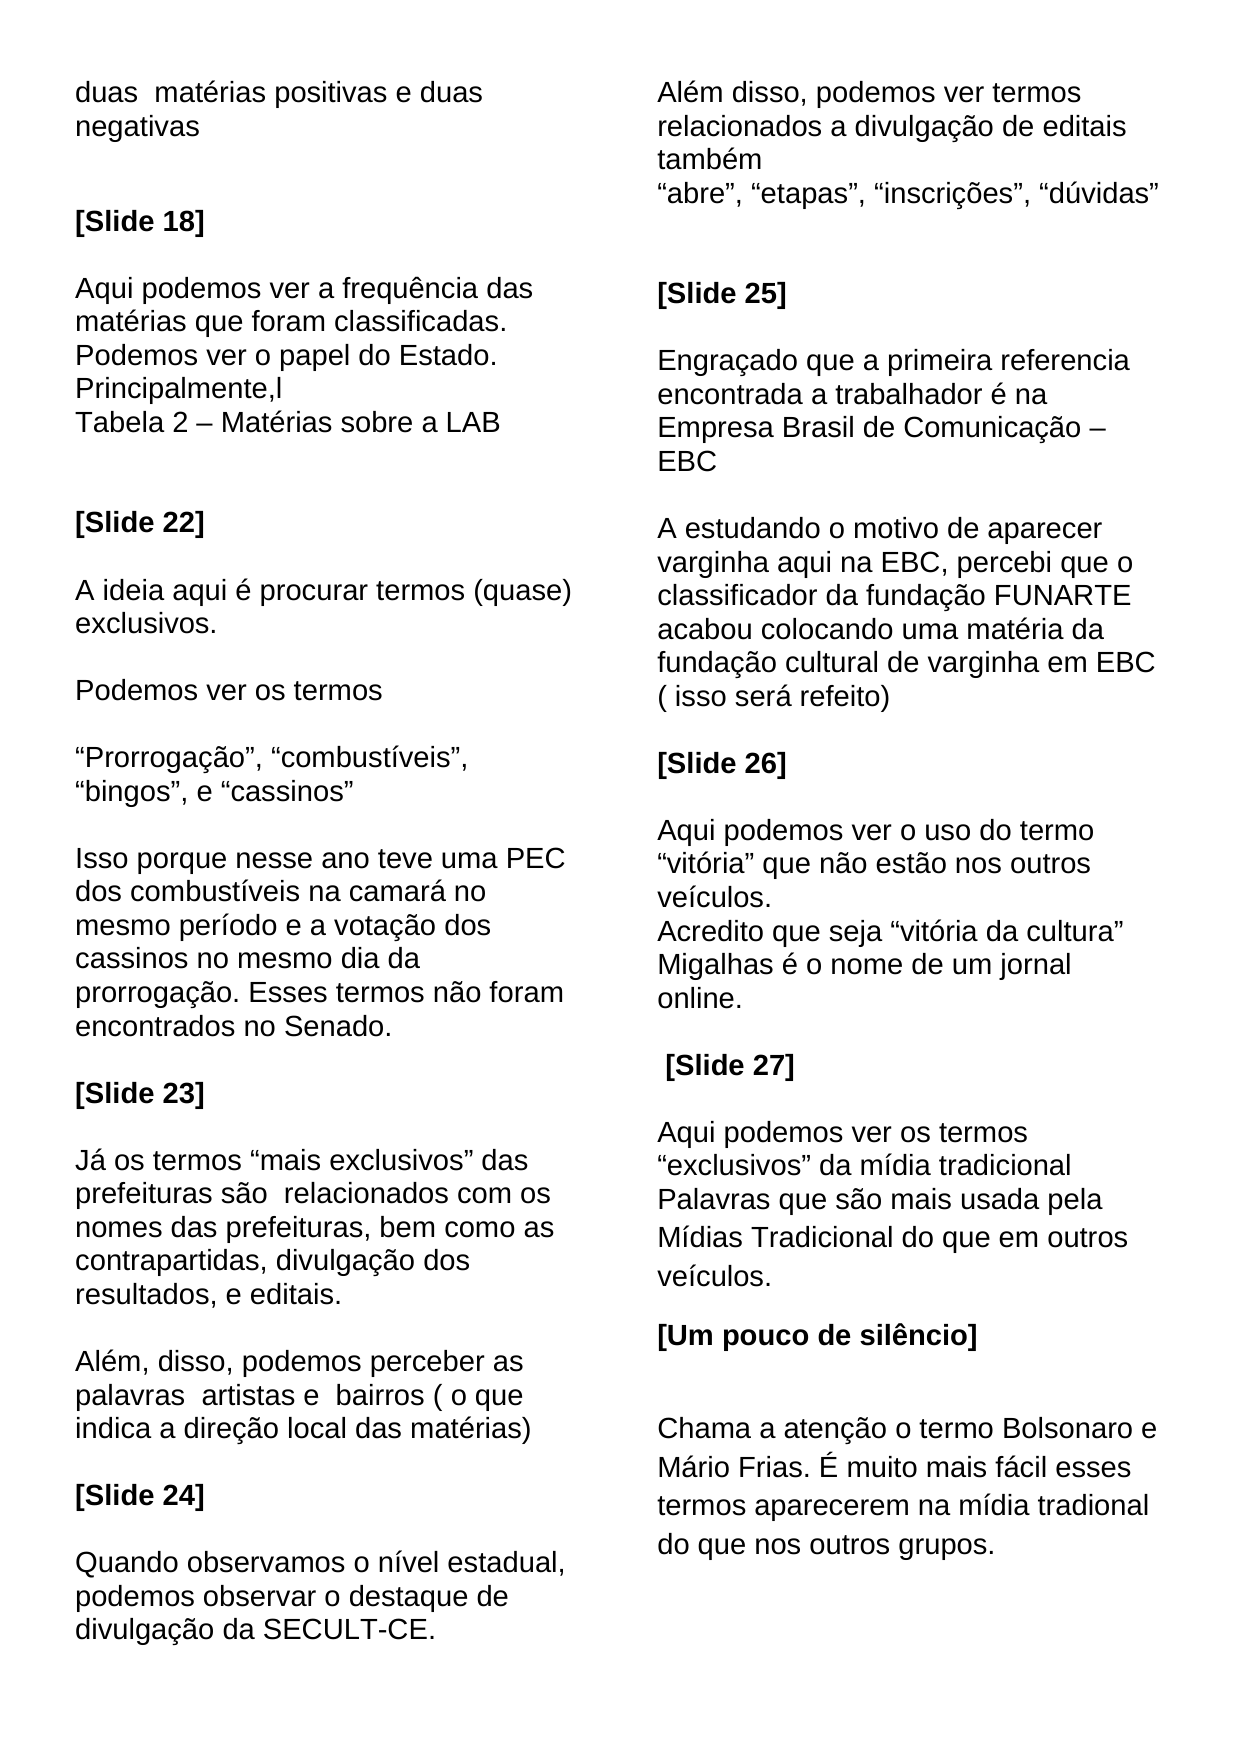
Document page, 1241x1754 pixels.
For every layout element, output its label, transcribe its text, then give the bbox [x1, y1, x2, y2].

text Chama a atenção o termo Bolsonaro e Mário Frias. É muito mais fácil esses termos aparecerem na mídia tradional do que nos outros grupos. [657, 1411, 1165, 1560]
text Podemos ver os termos [75, 673, 583, 707]
text [Slide 22] [75, 506, 583, 539]
text duas matérias positivas e duas negativas [75, 75, 583, 142]
text Quando observamos o nível estadual, podemos observar o destaque de divulgação da SECULT-CE. [75, 1545, 583, 1646]
text Engraçado que a primeira referencia encontrada a trabalhador é na Empresa Brasil de Comunicação – EBC [657, 343, 1165, 477]
text [Slide 24] [75, 1478, 583, 1512]
text Podemos ver o papel do Estado. Principalmente,l [75, 338, 583, 405]
text [Slide 23] [75, 1076, 583, 1109]
text [Slide 27] [657, 1048, 1165, 1081]
text [Slide 18] [75, 204, 583, 237]
text Além disso, podemos ver termos relacionados a divulgação de editais também [657, 75, 1165, 176]
text Aqui podemos ver os termos “exclusivos” da mídia tradicional [657, 1115, 1165, 1182]
text [Slide 26] [657, 746, 1165, 779]
text Migalhas é o nome de um jornal online. [657, 947, 1165, 1014]
text Acredito que seja “vitória da cultura” [657, 913, 1165, 947]
text A estudando o motivo de aparecer varginha aqui na EBC, percebi que o classificador da fundação FUNARTE acabou colocando uma matéria da fundação cultural de varginha em EBC ( isso será refeito) [657, 511, 1165, 712]
text Já os termos “mais exclusivos” das prefeituras são relacionados com os nomes das prefeituras, bem como as contrapartidas, divulgação dos resultados, e editais. [75, 1143, 583, 1311]
text Isso porque nesse ano teve uma PEC dos combustíveis na camará no mesmo período e a votação dos cassinos no mesmo dia da prorrogação. Esses termos não foram encontrados no Senado. [75, 841, 583, 1042]
text “Prorrogação”, “combustíveis”, “bingos”, e “cassinos” [75, 740, 583, 807]
text Tabela 2 – Matérias sobre a LAB [75, 405, 583, 438]
text [Slide 25] [657, 276, 1165, 310]
text Além, disso, podemos perceber as palavras artistas e bairros ( o que indica a direção local das matérias) [75, 1344, 583, 1445]
text “abre”, “etapas”, “inscrições”, “dúvidas” [657, 176, 1165, 209]
text Aqui podemos ver a frequência das matérias que foram classificadas. [75, 271, 583, 338]
text A ideia aqui é procurar termos (quase) exclusivos. [75, 573, 583, 640]
text Aqui podemos ver o uso do termo “vitória” que não estão nos outros veículos. [657, 813, 1165, 913]
text [Um pouco de silêncio] [657, 1318, 1165, 1352]
text Palavras que são mais usada pela Mídias Tradicional do que em outros veículos. [657, 1182, 1165, 1292]
